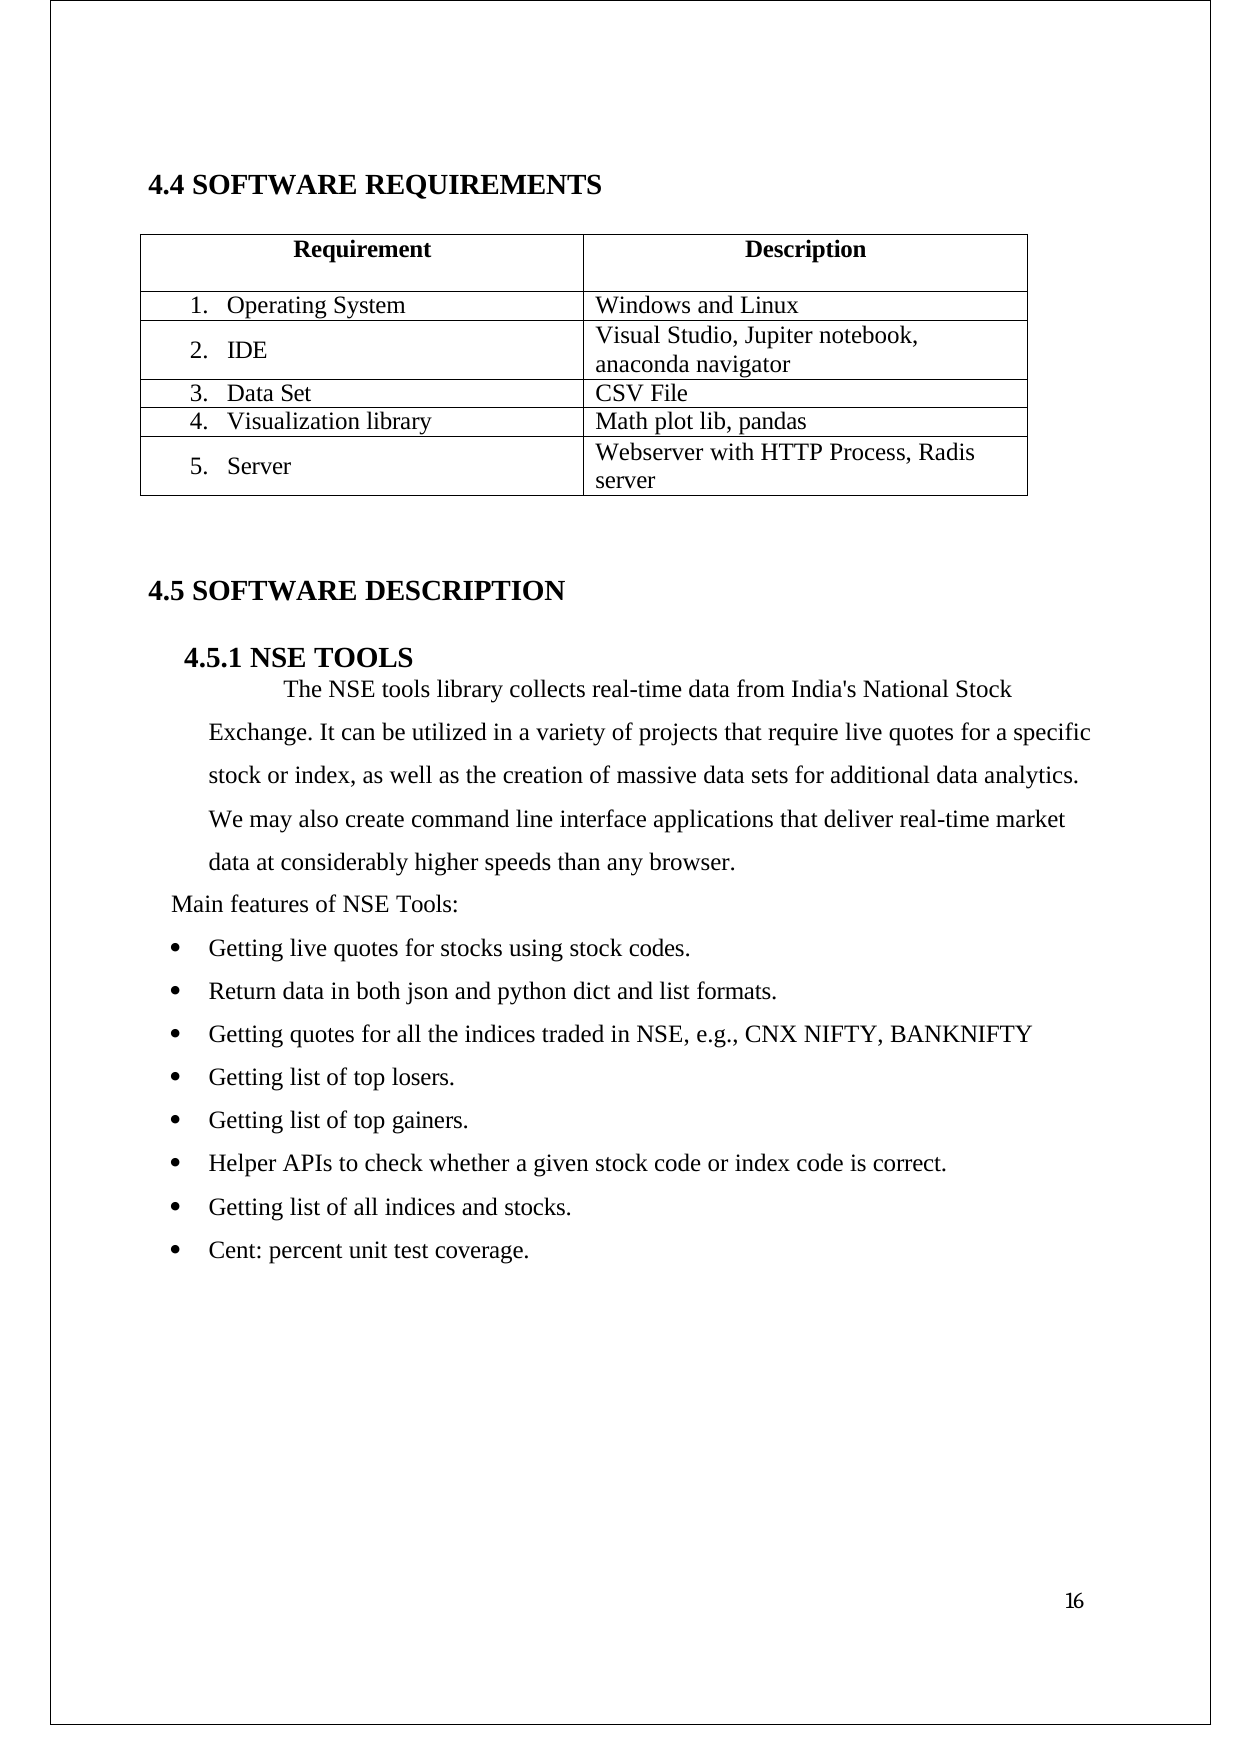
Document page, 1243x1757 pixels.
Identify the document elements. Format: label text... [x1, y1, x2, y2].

table_header Requirement [141, 235, 583, 291]
table_cell CSV File [584, 380, 1027, 407]
table_cell Visual Studio, Jupiter notebook, anaconda navigator [584, 321, 1027, 378]
table_cell 1. Operating System [141, 292, 583, 320]
table_cell Windows and Linux [584, 292, 1027, 320]
table_cell 4. Visualization library [141, 408, 583, 436]
list Getting list of top gainers. [171, 1106, 1178, 1134]
subtitle SOFTWARE DESCRIPTION [148, 573, 1178, 606]
text Main features of NSE Tools: [171, 890, 1178, 919]
list Getting quotes for all the indices traded in NSE, e.g., CNX NIFTY, BANKNIFTY [171, 1019, 1178, 1048]
list Cent: percent unit test coverage. [171, 1235, 1178, 1263]
list Getting list of all indices and stocks. [171, 1192, 1178, 1220]
list SOFTWARE REQUIREMENTS [148, 167, 1178, 200]
table_cell 3. Data Set [141, 380, 583, 407]
table_cell 5. Server [141, 437, 583, 494]
list Return data in both json and python dict and list formats. [171, 976, 1178, 1005]
list Helper APIs to check whether a given stock code or index code is correct. [171, 1148, 1178, 1177]
list Getting live quotes for stocks using stock codes. [171, 933, 1178, 962]
list NSE TOOLS [184, 641, 1178, 674]
table_header Description [584, 235, 1027, 291]
table_cell 2. IDE [141, 321, 583, 378]
list Getting list of top losers. [171, 1062, 1178, 1091]
table_cell Webserver with HTTP Process, Radis server [584, 437, 1027, 494]
table_cell Math plot lib, pandas [584, 408, 1027, 436]
text The NSE tools library collects real-time data from India's National Stock Exchange. It can be utilized in a variety of projects that require live quotes for a specific stock or index, as well as the creation of massive data sets for additional data analytics. We may also create command line interface applications that deliver real-time market data at considerably higher speeds than any browser. [208, 674, 1105, 876]
